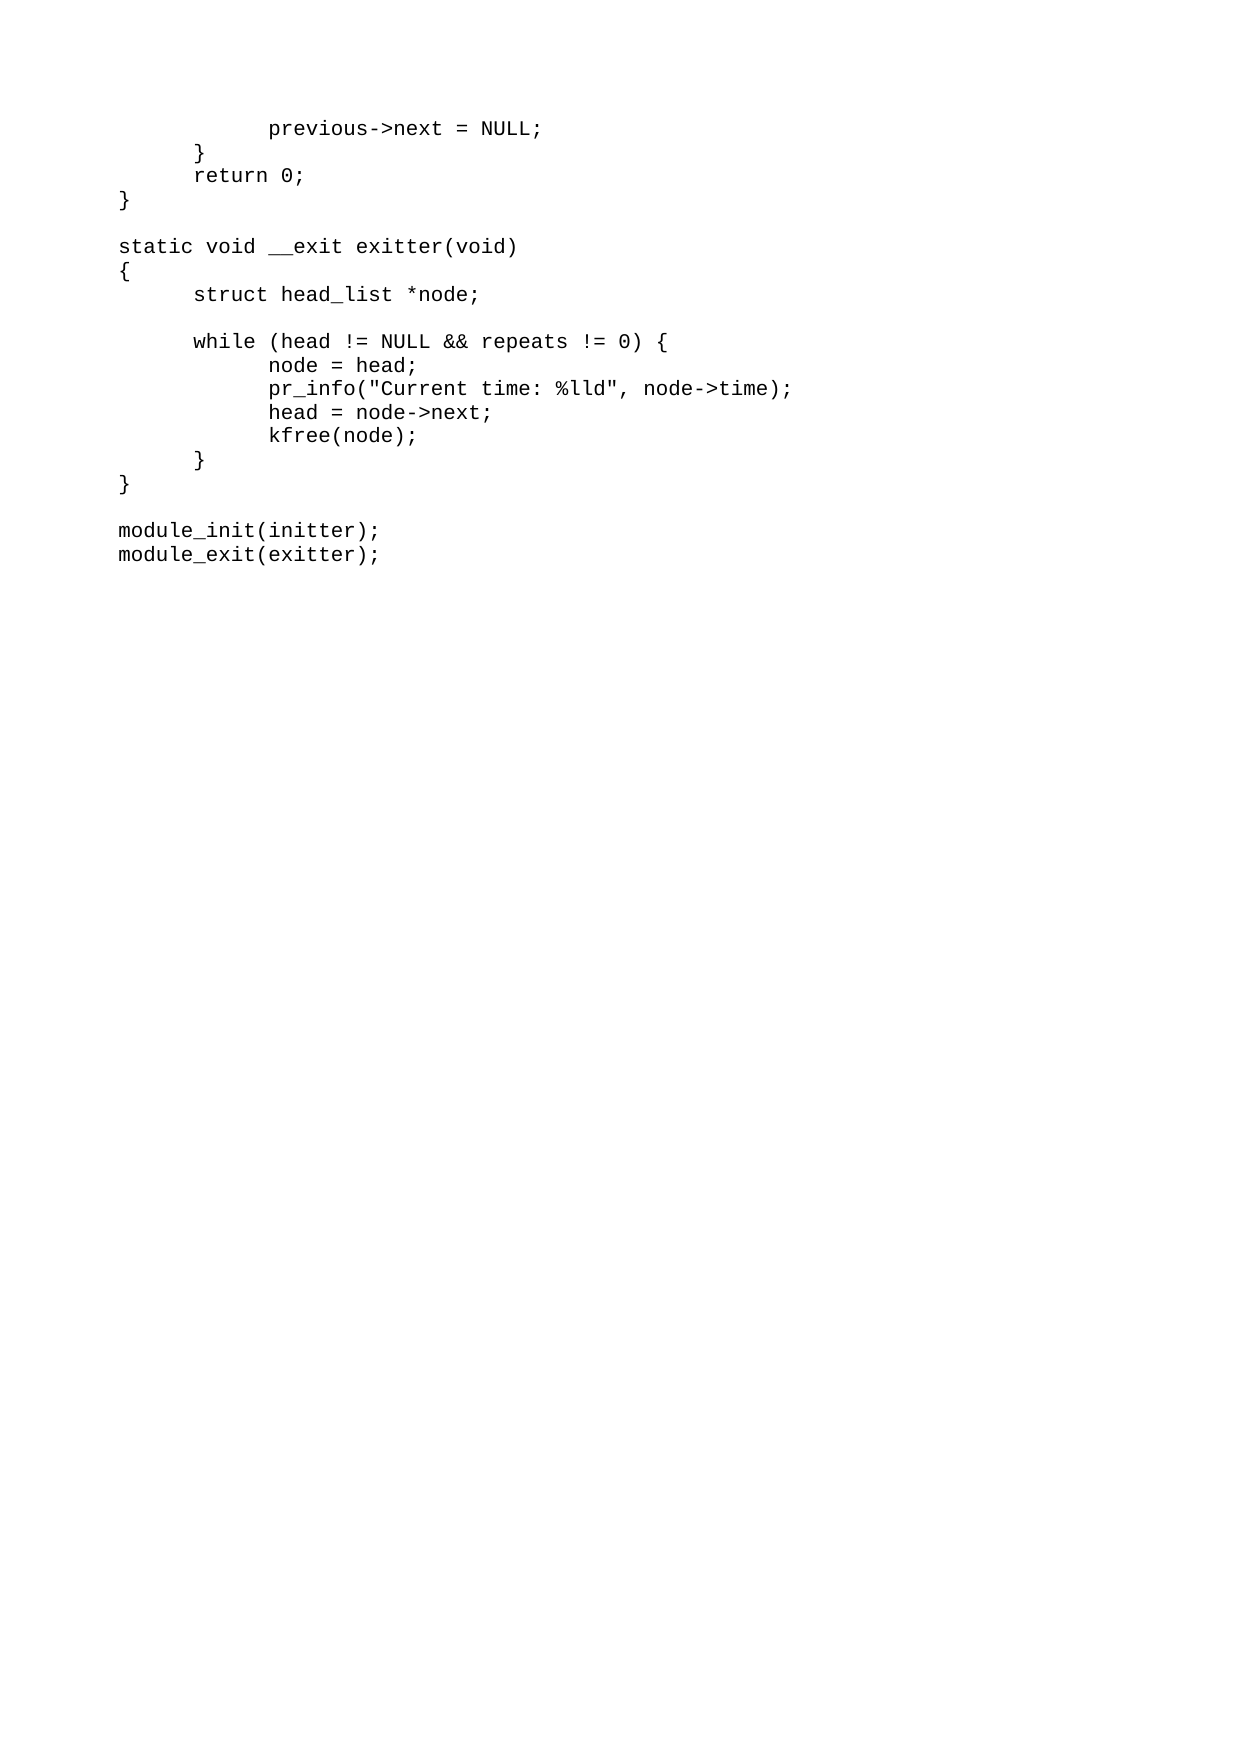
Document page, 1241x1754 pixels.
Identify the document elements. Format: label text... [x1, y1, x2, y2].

text } [118, 189, 1122, 213]
text pr_info("Current time: %lld", node->time); [118, 378, 1122, 402]
text struct head_list *node; [118, 284, 1122, 307]
text kfree(node); [118, 426, 1122, 449]
text } [118, 142, 1122, 165]
text module_init(initter); [118, 520, 1122, 544]
text } [118, 449, 1122, 473]
text } [118, 473, 1122, 496]
text static void __exit exitter(void) [118, 236, 1122, 260]
text module_exit(exitter); [118, 544, 1122, 567]
text node = head; [118, 354, 1122, 378]
text while (head != NULL && repeats != 0) { [118, 331, 1122, 354]
text { [118, 260, 1122, 284]
text head = node->next; [118, 402, 1122, 426]
text return 0; [118, 165, 1122, 189]
text previous->next = NULL; [118, 118, 1122, 142]
